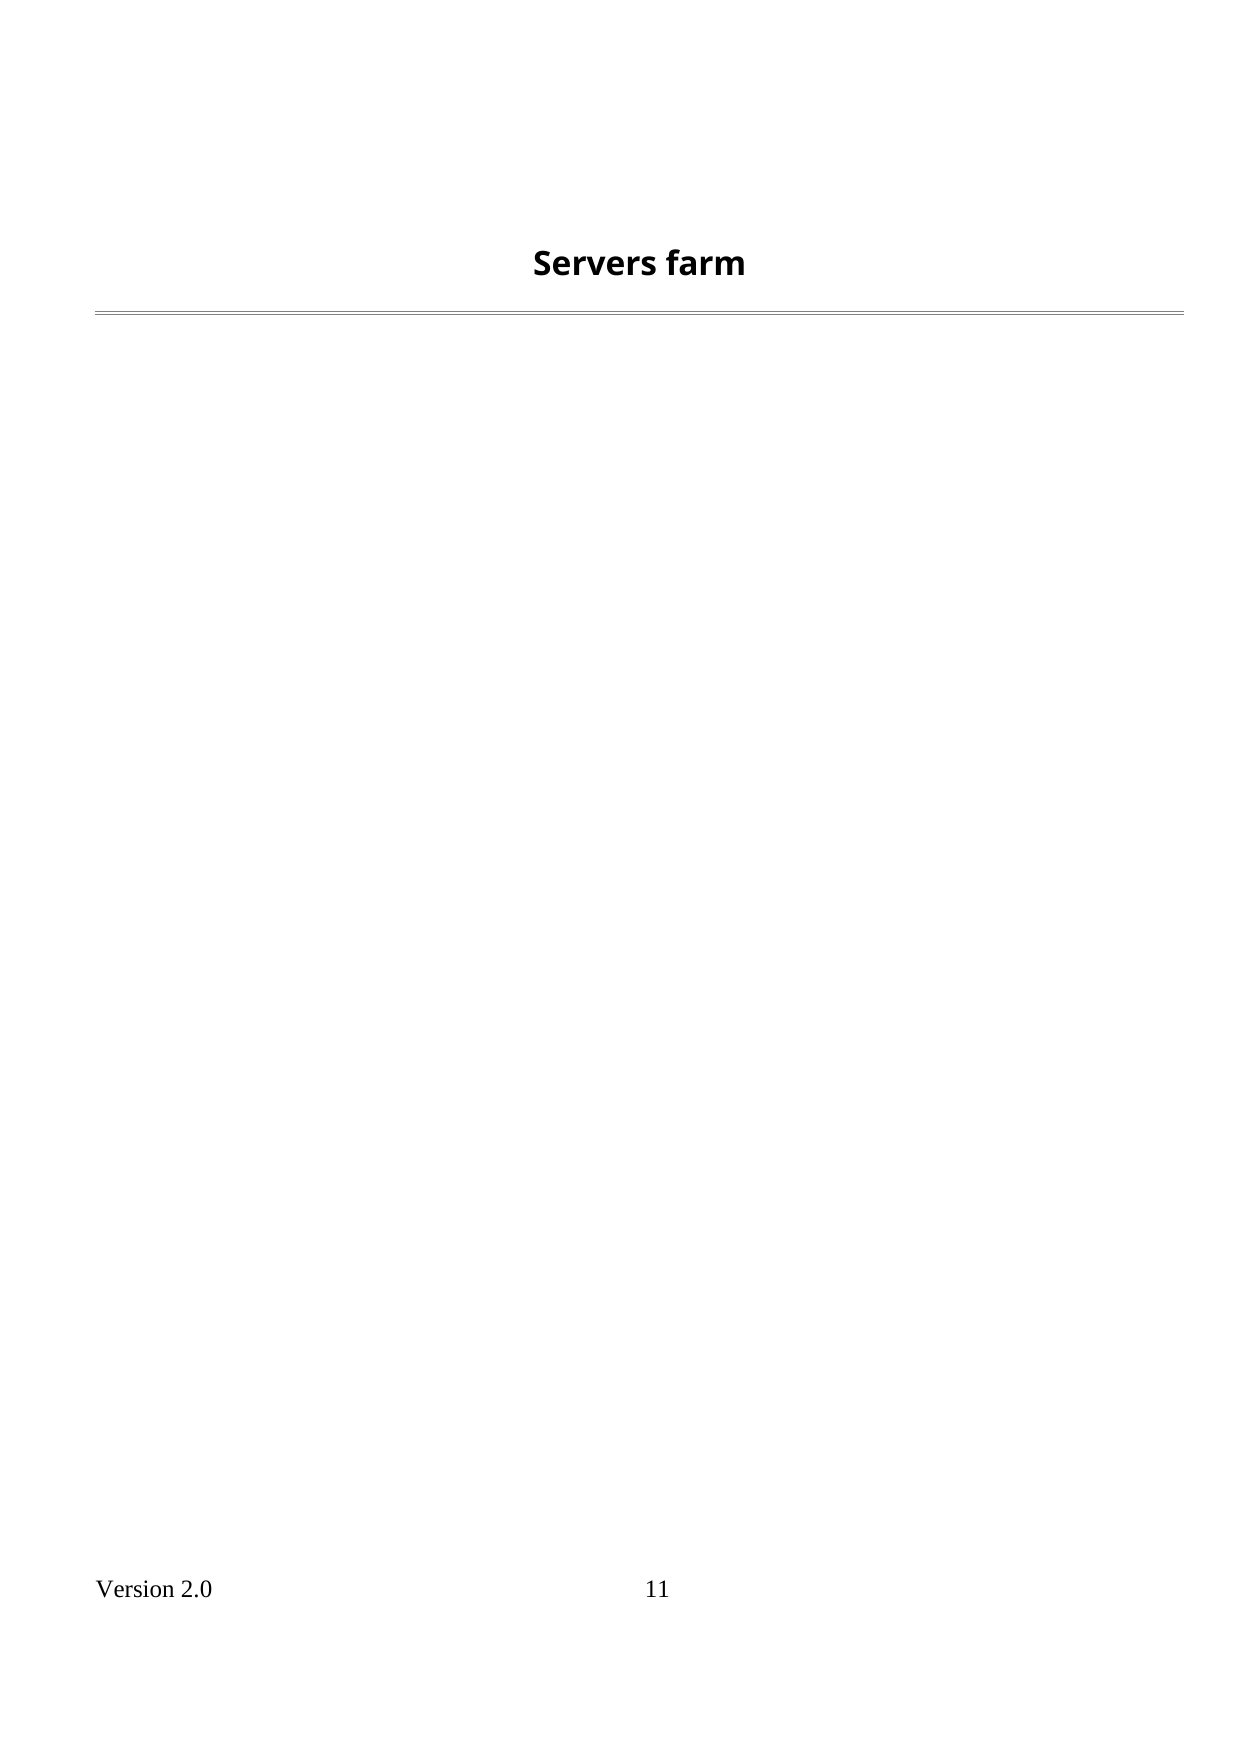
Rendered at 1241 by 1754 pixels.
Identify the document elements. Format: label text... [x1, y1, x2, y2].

subtitle Servers farm [95, 240, 1184, 286]
